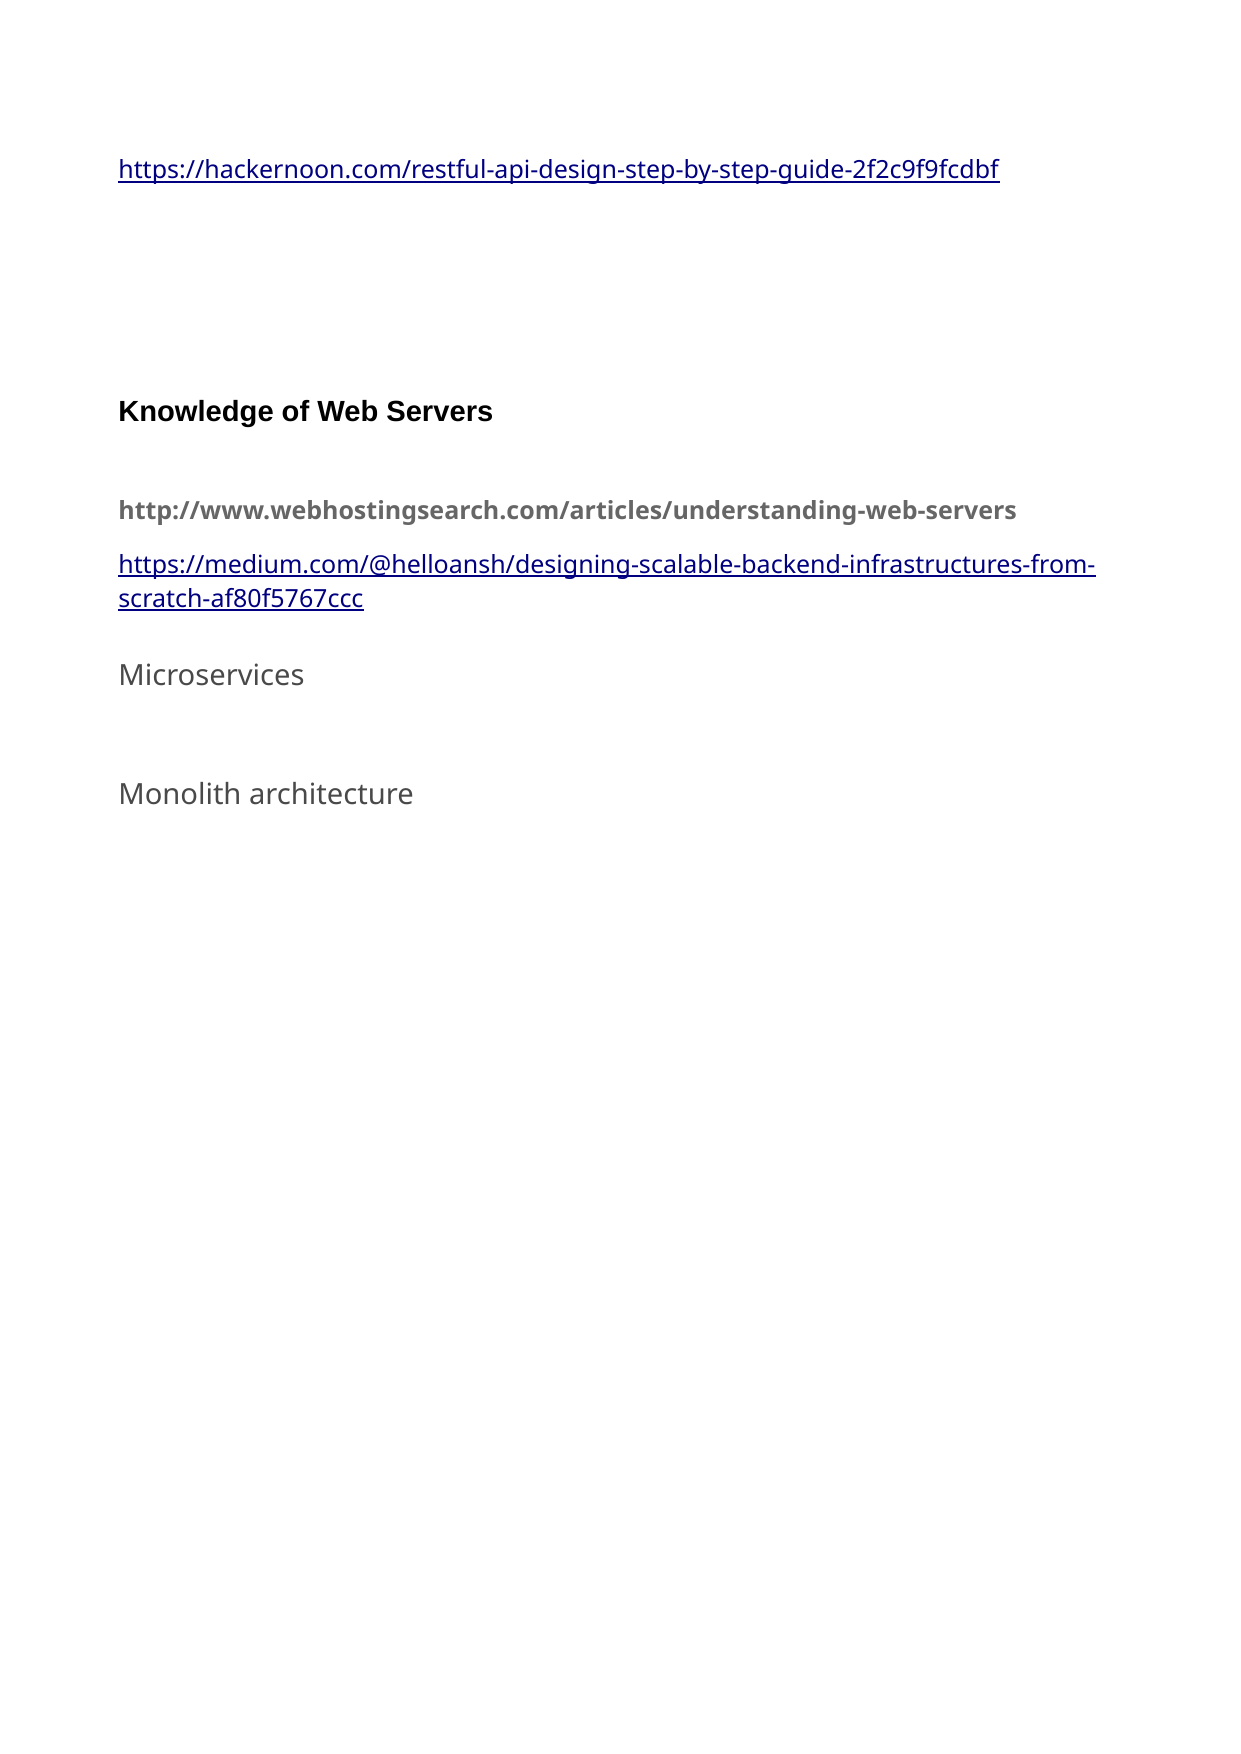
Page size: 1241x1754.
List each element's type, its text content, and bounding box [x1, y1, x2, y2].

text https://medium.com/@helloansh/designing-scalable-backend-infrastructures-from-scratch-af80f5767ccc [118, 547, 1122, 615]
text Microservices [118, 654, 1122, 694]
text Monolith architecture [118, 773, 1122, 813]
text https://hackernoon.com/restful-api-design-step-by-step-guide-2f2c9f9fcdbf [118, 152, 1122, 186]
subtitle Knowledge of Web Servers [118, 394, 1122, 427]
text http://www.webhostingsearch.com/articles/understanding-web-servers [118, 493, 1122, 527]
